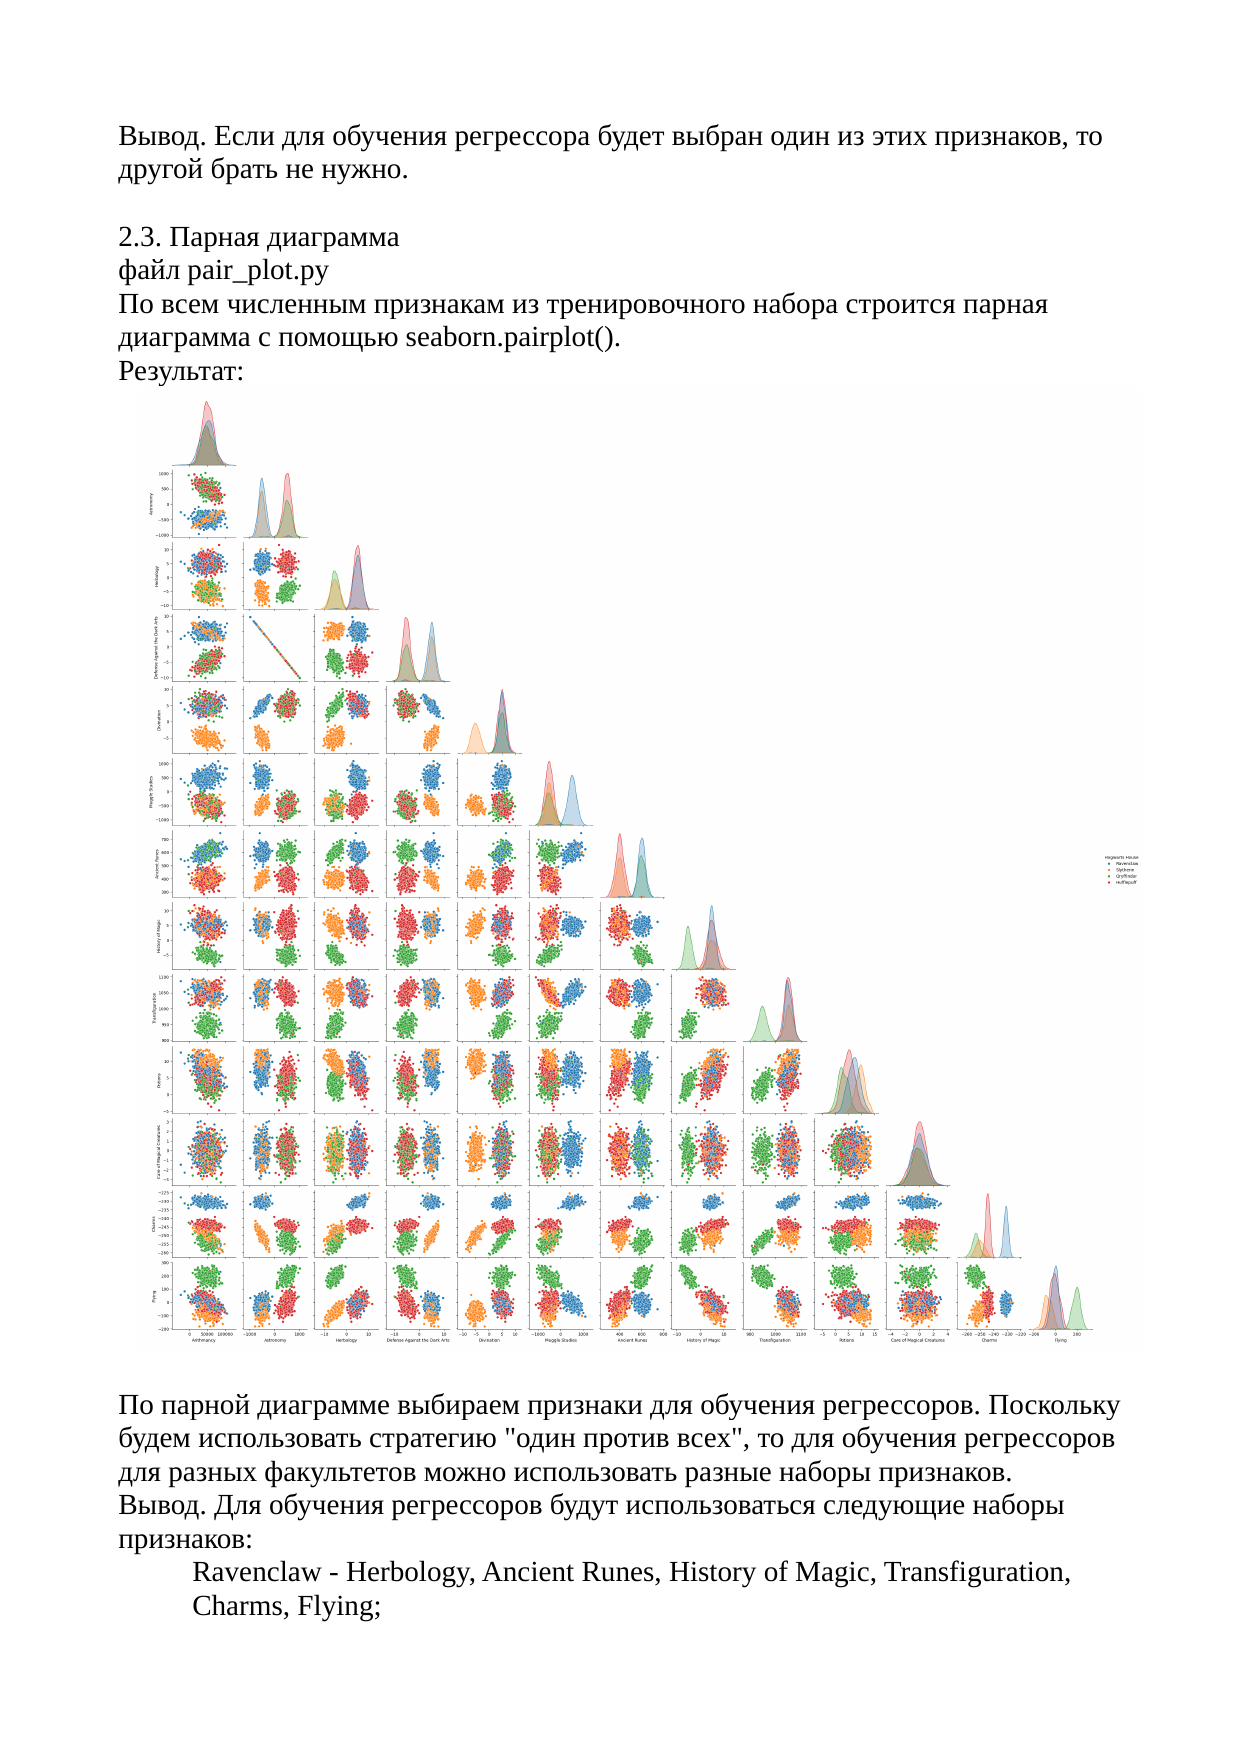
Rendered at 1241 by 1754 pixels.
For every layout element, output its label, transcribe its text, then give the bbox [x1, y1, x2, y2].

text По парной диаграмме выбираем признаки для обучения регрессоров. Поскольку будем использовать стратегию "один против всех", то для обучения регрессоров для разных факультетов можно использовать разные наборы признаков. [118, 1387, 1122, 1487]
text файл pair_plot.py [118, 252, 1122, 286]
text Результат: [118, 353, 1122, 386]
text Вывод. Если для обучения регрессора будет выбран один из этих признаков, то другой брать не нужно. [118, 118, 1122, 185]
text Ravenclaw - Herbology, Ancient Runes, History of Magic, Transfiguration, Charms, Flying; [118, 1554, 1122, 1622]
text 2.3. Парная диаграмма [118, 219, 1122, 252]
text По всем численным признакам из тренировочного набора строится парная диаграмма с помощью seaborn.pairplot(). [118, 286, 1122, 353]
picture [137, 386, 1142, 1354]
text Вывод. Для обучения регрессоров будут использоваться следующие наборы признаков: [118, 1487, 1122, 1554]
